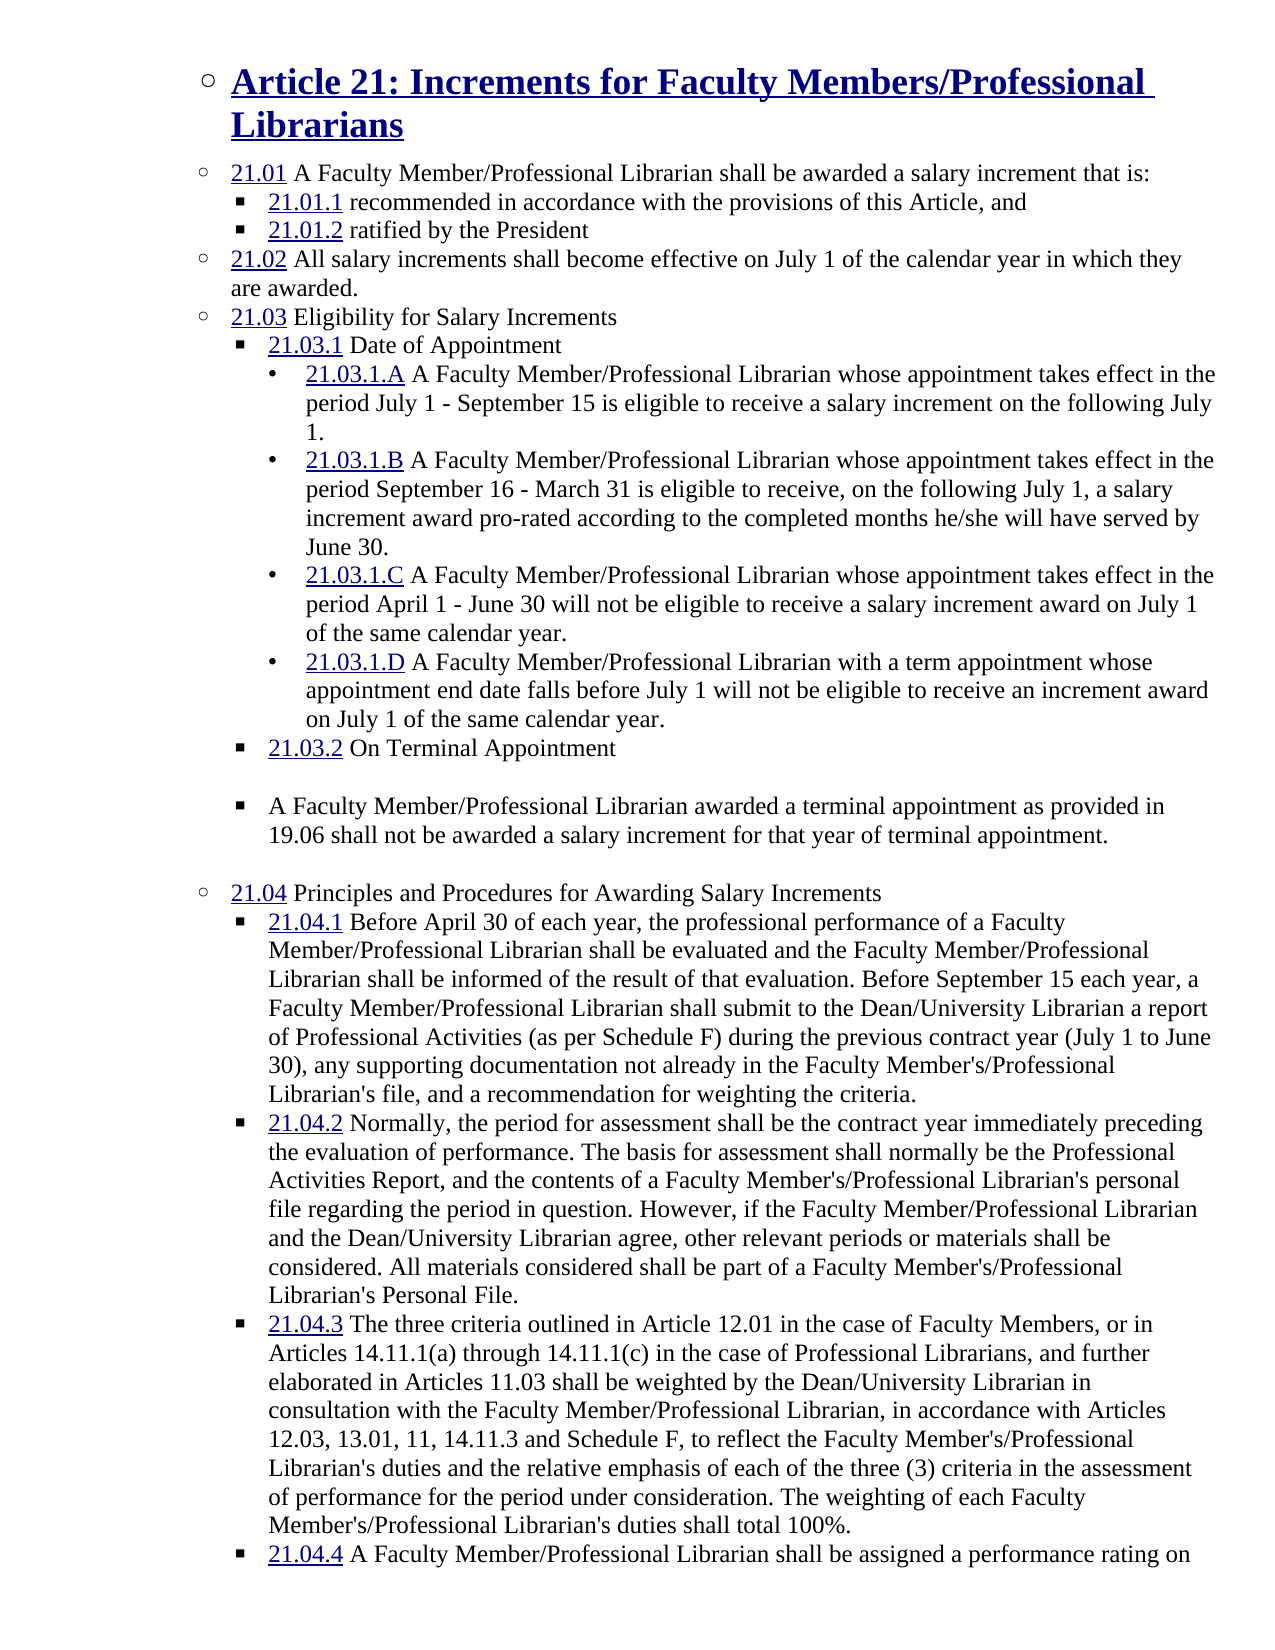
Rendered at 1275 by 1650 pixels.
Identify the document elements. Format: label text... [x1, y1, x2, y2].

list 21.03 Eligibility for Salary Increments [193, 302, 1216, 330]
list 21.04 Principles and Procedures for Awarding Salary Increments [193, 878, 1216, 907]
subtitle Article 21: Increments for Faculty Members/Professional Librarians [193, 59, 1216, 145]
list 21.03.1.C A Faculty Member/Professional Librarian whose appointment takes effect in the period April 1 - June 30 will not be eligible to receive a salary increment award on July 1 of the same calendar year. [268, 560, 1216, 647]
list 21.04.3 The three criteria outlined in Article 12.01 in the case of Faculty Members, or in Articles 14.11.1(a) through 14.11.1(c) in the case of Professional Librarians, and further elaborated in Articles 11.03 shall be weighted by the Dean/University Librarian in consultation with the Faculty Member/Professional Librarian, in accordance with Articles 12.03, 13.01, 11, 14.11.3 and Schedule F, to reflect the Faculty Member's/Professional Librarian's duties and the relative emphasis of each of the three (3) criteria in the assessment of performance for the period under consideration. The weighting of each Faculty Member's/Professional Librarian's duties shall total 100%. [231, 1309, 1216, 1539]
list 21.04.4 A Faculty Member/Professional Librarian shall be assigned a performance rating on [231, 1539, 1216, 1568]
list 21.01 A Faculty Member/Professional Librarian shall be awarded a salary increment that is: [193, 158, 1216, 187]
list 21.04.1 Before April 30 of each year, the professional performance of a Faculty Member/Professional Librarian shall be evaluated and the Faculty Member/Professional Librarian shall be informed of the result of that evaluation. Before September 15 each year, a Faculty Member/Professional Librarian shall submit to the Dean/University Librarian a report of Professional Activities (as per Schedule F) during the previous contract year (July 1 to June 30), any supporting documentation not already in the Faculty Member's/Professional Librarian's file, and a recommendation for weighting the criteria. [231, 907, 1216, 1108]
list 21.03.1.D A Faculty Member/Professional Librarian with a term appointment whose appointment end date falls before July 1 will not be eligible to receive an increment award on July 1 of the same calendar year. [268, 647, 1216, 733]
list A Faculty Member/Professional Librarian awarded a terminal appointment as provided in 19.06 shall not be awarded a salary increment for that year of terminal appointment. [231, 791, 1216, 848]
list 21.04.2 Normally, the period for assessment shall be the contract year immediately preceding the evaluation of performance. The basis for assessment shall normally be the Professional Activities Report, and the contents of a Faculty Member's/Professional Librarian's personal file regarding the period in question. However, if the Faculty Member/Professional Librarian and the Dean/University Librarian agree, other relevant periods or materials shall be considered. All materials considered shall be part of a Faculty Member's/Professional Librarian's Personal File. [231, 1108, 1216, 1309]
list 21.03.1.A A Faculty Member/Professional Librarian whose appointment takes effect in the period July 1 - September 15 is eligible to receive a salary increment on the following July 1. [268, 359, 1216, 445]
list 21.03.2 On Terminal Appointment [231, 733, 1216, 762]
list 21.03.1.B A Faculty Member/Professional Librarian whose appointment takes effect in the period September 16 - March 31 is eligible to receive, on the following July 1, a salary increment award pro-rated according to the completed months he/she will have served by June 30. [268, 445, 1216, 560]
list 21.01.1 recommended in accordance with the provisions of this Article, and [231, 187, 1216, 215]
list 21.03.1 Date of Appointment [231, 330, 1216, 359]
list 21.02 All salary increments shall become effective on July 1 of the calendar year in which they are awarded. [193, 244, 1216, 302]
list 21.01.2 ratified by the President [231, 215, 1216, 244]
